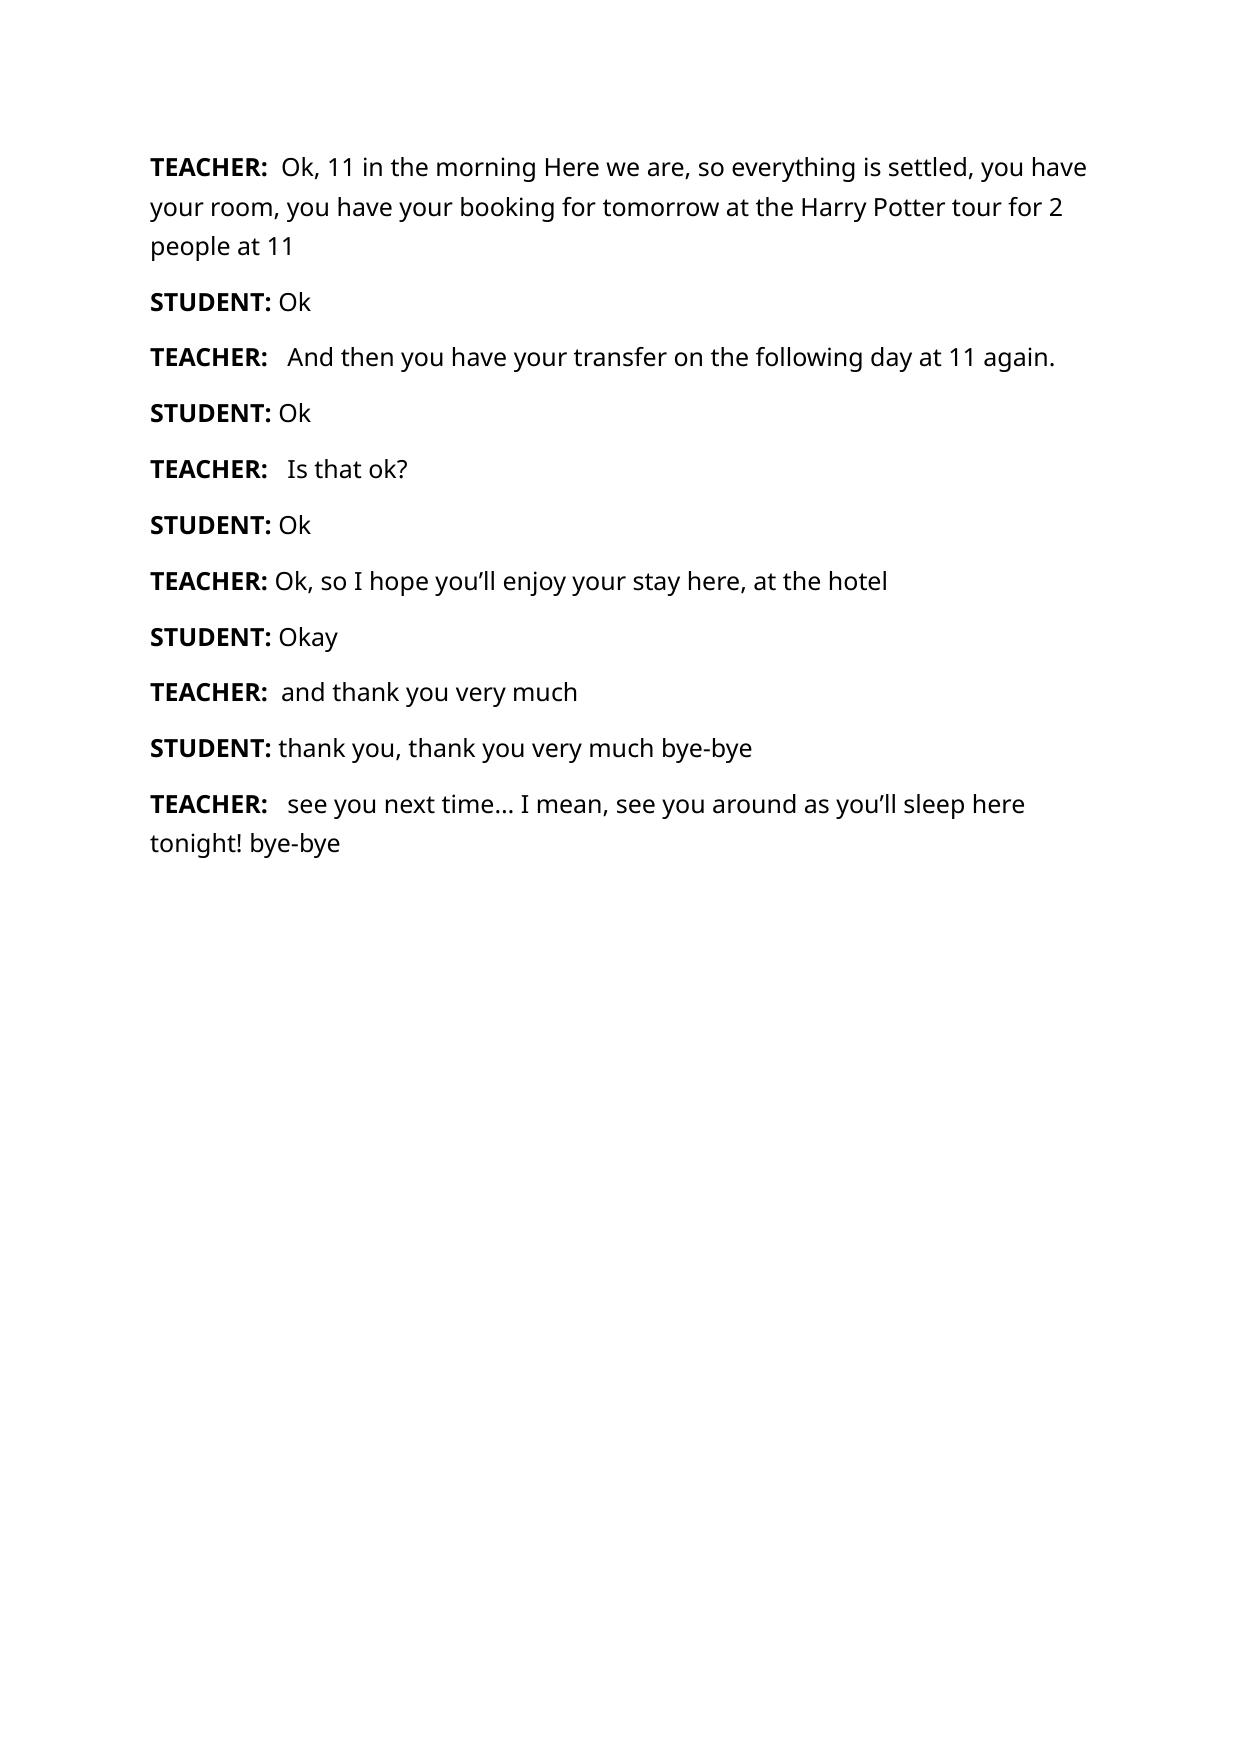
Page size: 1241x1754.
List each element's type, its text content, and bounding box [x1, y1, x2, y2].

text STUDENT: Okay [150, 619, 1090, 653]
text STUDENT: Ok [150, 284, 1090, 318]
text TEACHER: Is that ok? [150, 452, 1090, 486]
text TEACHER: Ok, so I hope you’ll enjoy your stay here, at the hotel [150, 563, 1090, 597]
text STUDENT: Ok [150, 396, 1090, 430]
text STUDENT: thank you, thank you very much bye-bye [150, 731, 1090, 765]
text TEACHER: and thank you very much [150, 675, 1090, 709]
text TEACHER: And then you have your transfer on the following day at 11 again. [150, 340, 1090, 374]
text STUDENT: Ok [150, 507, 1090, 542]
text TEACHER: Ok, 11 in the morning Here we are, so everything is settled, you have your room, you have your booking for tomorrow at the Harry Potter tour for 2 people at 11 [150, 150, 1090, 262]
text TEACHER: see you next time… I mean, see you around as you’ll sleep here tonight! bye-bye [150, 787, 1090, 860]
